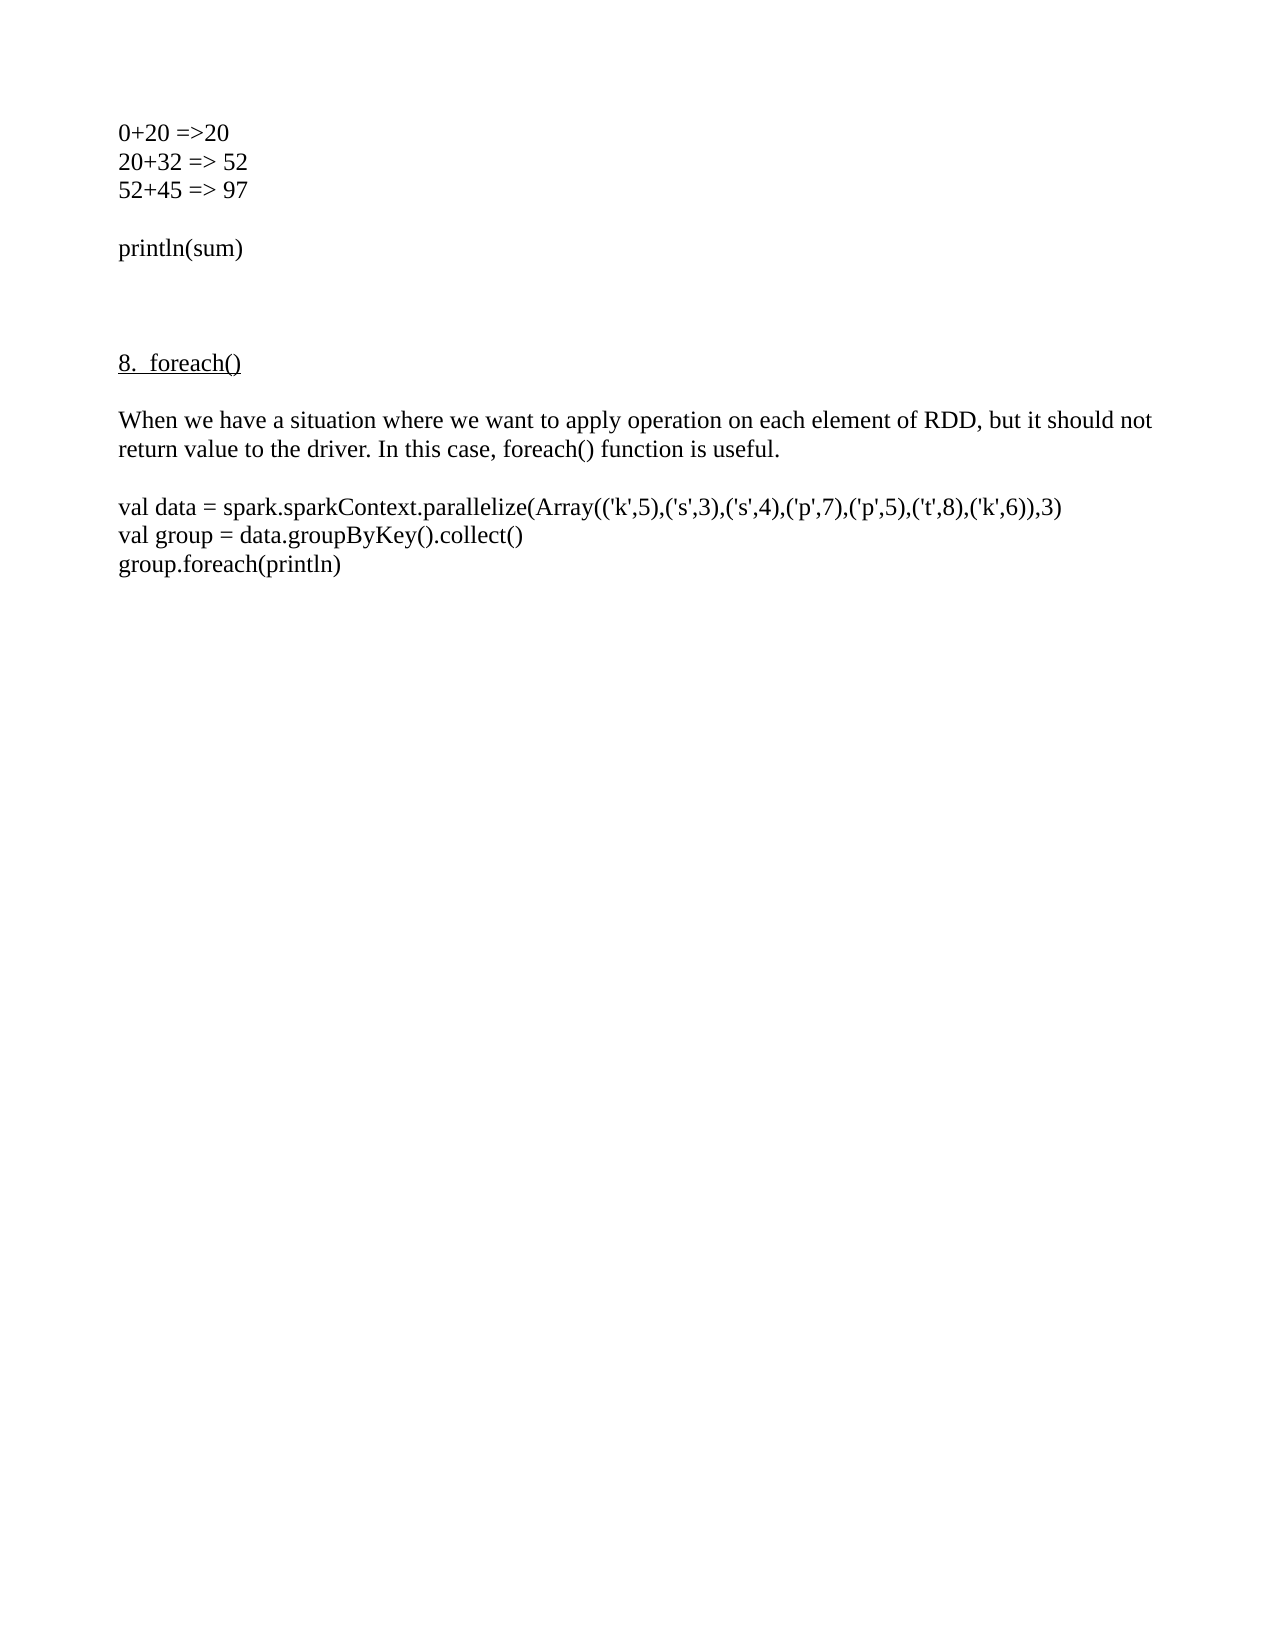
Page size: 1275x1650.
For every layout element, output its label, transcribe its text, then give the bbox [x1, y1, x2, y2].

text 52+45 => 97 [118, 176, 1157, 204]
text group.foreach(println) [118, 549, 1157, 578]
text 8. foreach() [118, 348, 1157, 377]
text println(sum) [118, 233, 1157, 262]
text 20+32 => 52 [118, 147, 1157, 176]
text 0+20 =>20 [118, 118, 1157, 147]
text When we have a situation where we want to apply operation on each element of RDD, but it should not return value to the driver. In this case, foreach() function is useful. [118, 406, 1157, 463]
text val group = data.groupByKey().collect() [118, 521, 1157, 549]
text val data = spark.sparkContext.parallelize(Array(('k',5),('s',3),('s',4),('p',7),('p',5),('t',8),('k',6)),3) [118, 492, 1157, 521]
